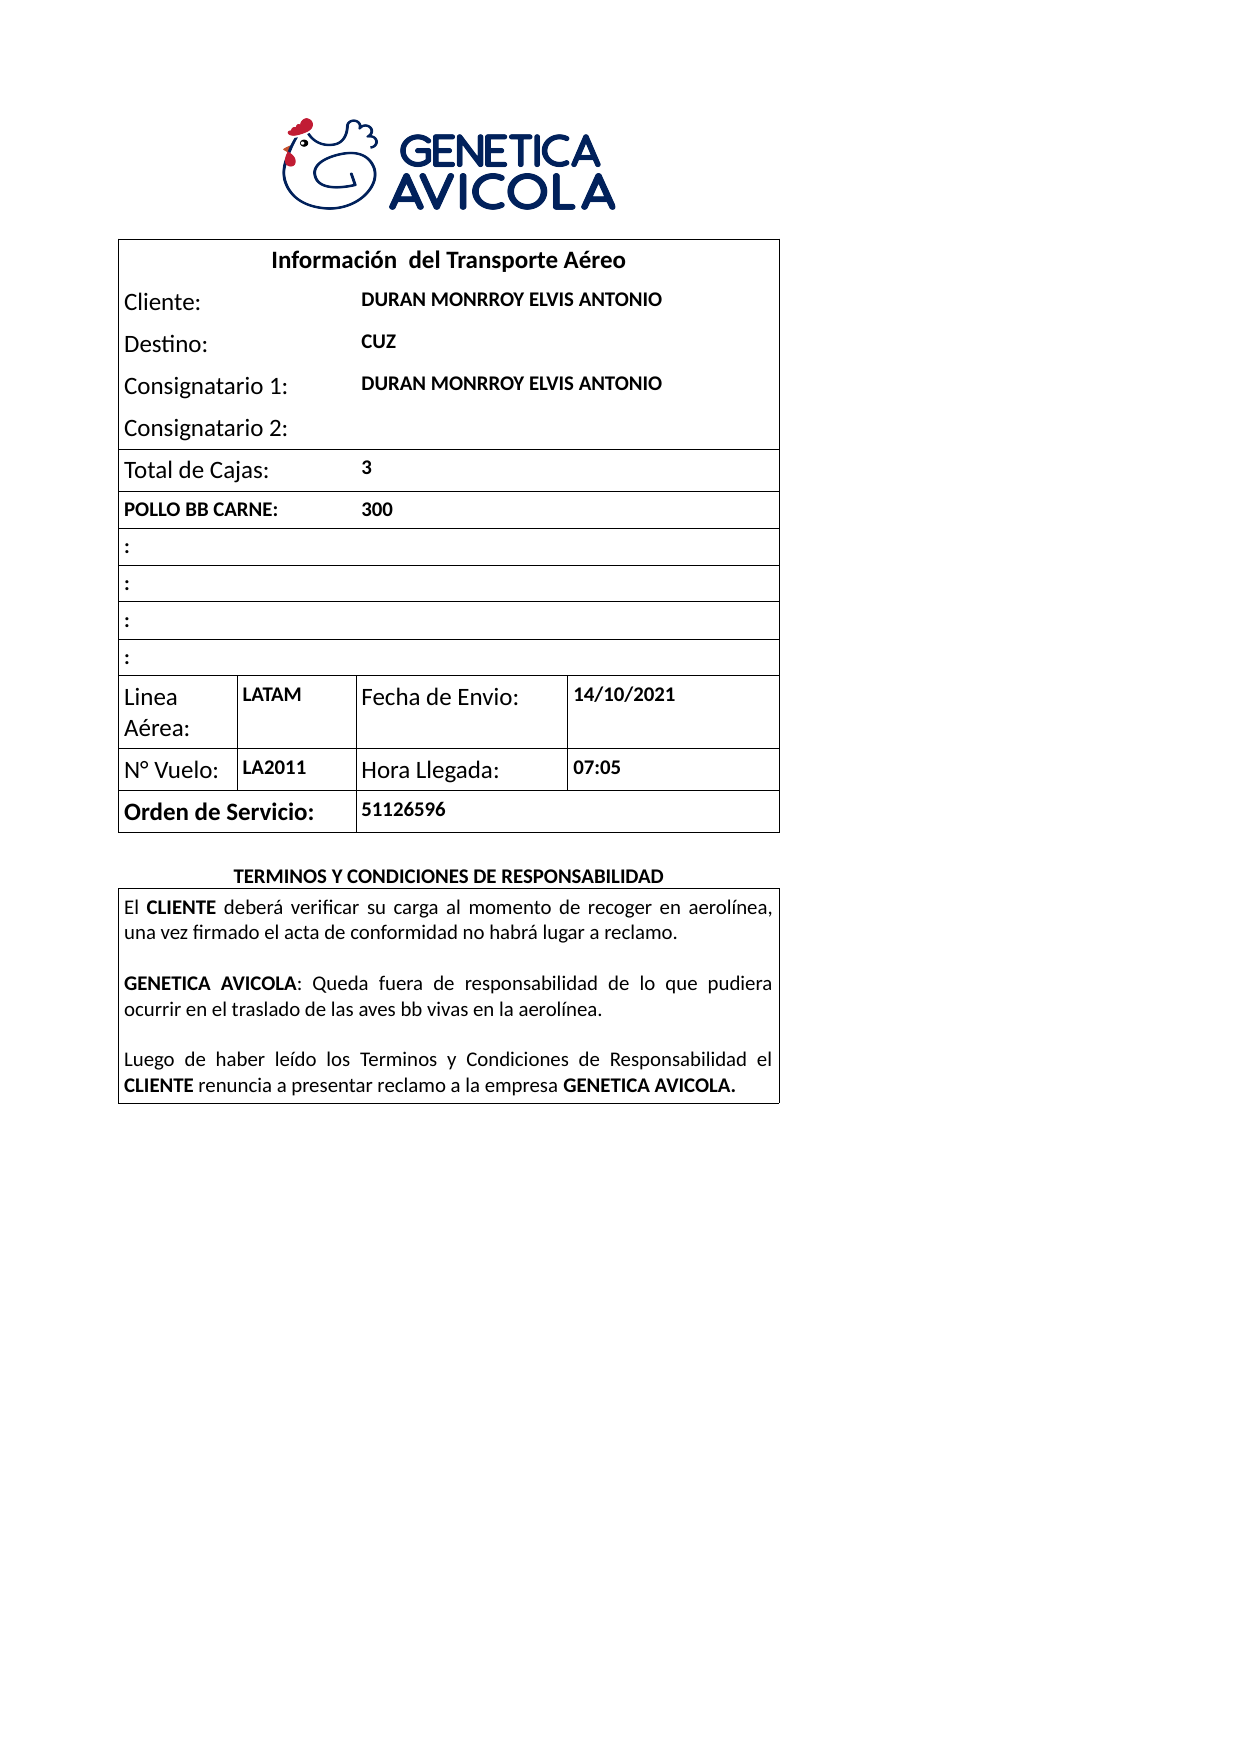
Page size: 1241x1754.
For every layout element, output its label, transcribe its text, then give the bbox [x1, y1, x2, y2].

table_cell LA2011 [238, 749, 356, 790]
table_cell DURAN MONRROY ELVIS ANTONIO [356, 281, 779, 322]
table_cell : [119, 529, 356, 564]
table_cell Total de Cajas: [119, 450, 356, 491]
table_cell [356, 406, 779, 448]
table_cell : [119, 640, 356, 675]
table_cell Destino: [119, 323, 356, 364]
table_cell 07:05 [568, 749, 779, 790]
table_cell Consignatario 2: [119, 406, 356, 448]
table_cell : [119, 566, 356, 601]
table_cell 300 [356, 492, 779, 527]
table_cell [356, 529, 779, 564]
table_cell N° Vuelo: [119, 749, 237, 790]
table_cell Linea Aérea: [119, 676, 237, 748]
table_cell Consignatario 1: [119, 365, 356, 406]
table_cell : [119, 602, 356, 638]
picture [282, 118, 616, 210]
table_cell Cliente: [119, 281, 356, 322]
table_cell 51126596 [357, 791, 779, 832]
table_cell Fecha de Envio: [357, 676, 567, 748]
table_cell [356, 566, 779, 601]
table_cell DURAN MONRROY ELVIS ANTONIO [356, 365, 779, 406]
table_cell [356, 640, 779, 675]
table_cell CUZ [356, 323, 779, 364]
table_cell TERMINOS Y CONDICIONES DE RESPONSABILIDAD [118, 833, 779, 888]
table_cell 3 [356, 450, 779, 491]
table_cell Hora Llegada: [357, 749, 567, 790]
table_header Información del Transporte Aéreo [119, 240, 779, 281]
table_cell POLLO BB CARNE: [119, 492, 356, 527]
table_cell El CLIENTE deberá verificar su carga al momento de recoger en aerolínea, una vez firmado el acta de conformidad no habrá lugar a reclamo. GENETICA AVICOLA: Queda fuera de responsabilidad de lo que pudiera ocurrir en el traslado de las aves bb vivas en la aerolínea. Luego de haber leído los Terminos y Condiciones de Responsabilidad el CLIENTE renuncia a presentar reclamo a la empresa GENETICA AVICOLA. [119, 889, 779, 1103]
table_cell 14/10/2021 [568, 676, 779, 748]
table_cell Orden de Servicio: [119, 791, 356, 832]
table_cell [356, 602, 779, 638]
table_cell LATAM [238, 676, 356, 748]
